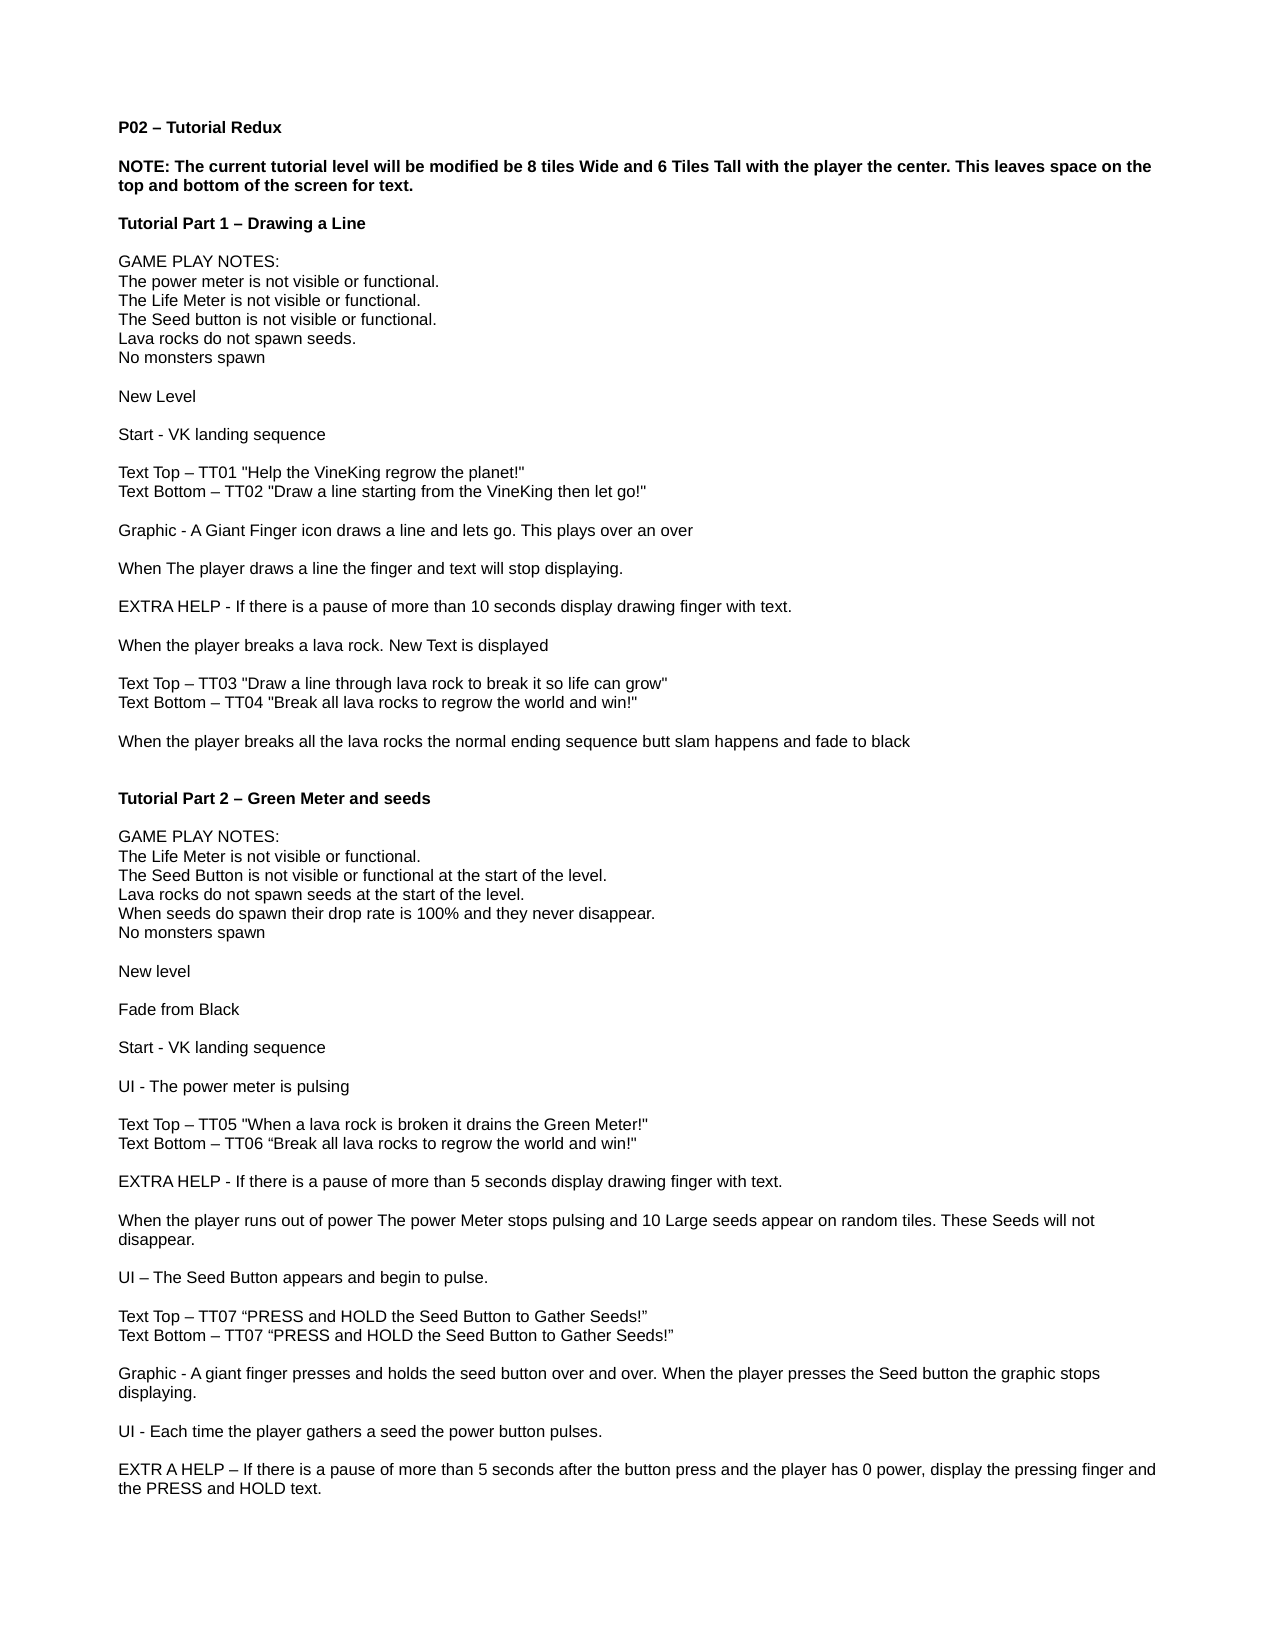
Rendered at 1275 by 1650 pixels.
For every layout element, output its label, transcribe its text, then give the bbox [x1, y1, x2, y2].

text Lava rocks do not spawn seeds. [118, 329, 1157, 348]
text No monsters spawn [118, 348, 1157, 367]
text GAME PLAY NOTES: [118, 252, 1157, 271]
text Text Top – TT03 "Draw a line through lava rock to break it so life can grow" [118, 674, 1157, 693]
text The power meter is not visible or functional. [118, 271, 1157, 291]
text When the player breaks a lava rock. New Text is displayed [118, 636, 1157, 655]
text The Seed Button is not visible or functional at the start of the level. [118, 866, 1157, 885]
text The Seed button is not visible or functional. [118, 310, 1157, 329]
text Tutorial Part 1 – Drawing a Line [118, 214, 1157, 233]
text Lava rocks do not spawn seeds at the start of the level. [118, 885, 1157, 904]
text P02 – Tutorial Redux [118, 118, 1157, 137]
text UI - Each time the player gathers a seed the power button pulses. [118, 1421, 1157, 1441]
text UI - The power meter is pulsing [118, 1076, 1157, 1096]
text EXTRA HELP - If there is a pause of more than 10 seconds display drawing finger with text. [118, 597, 1157, 616]
text Fade from Black [118, 1000, 1157, 1019]
text Text Bottom – TT06 “Break all lava rocks to regrow the world and win!" [118, 1134, 1157, 1153]
text No monsters spawn [118, 923, 1157, 942]
text Graphic - A giant finger presses and holds the seed button over and over. When the player presses the Seed button the graphic stops displaying. [118, 1364, 1157, 1402]
text New Level [118, 386, 1157, 406]
text Start - VK landing sequence [118, 1038, 1157, 1057]
text Text Bottom – TT02 "Draw a line starting from the VineKing then let go!" [118, 482, 1157, 501]
text The Life Meter is not visible or functional. [118, 846, 1157, 866]
text When seeds do spawn their drop rate is 100% and they never disappear. [118, 904, 1157, 923]
text EXTR A HELP – If there is a pause of more than 5 seconds after the button press and the player has 0 power, display the pressing finger and the PRESS and HOLD text. [118, 1460, 1157, 1498]
text Graphic - A Giant Finger icon draws a line and lets go. This plays over an over [118, 521, 1157, 540]
text NOTE: The current tutorial level will be modified be 8 tiles Wide and 6 Tiles Tall with the player the center. This leaves space on the top and bottom of the screen for text. [118, 156, 1157, 195]
text Tutorial Part 2 – Green Meter and seeds [118, 789, 1157, 808]
text UI – The Seed Button appears and begin to pulse. [118, 1268, 1157, 1287]
text Text Bottom – TT07 “PRESS and HOLD the Seed Button to Gather Seeds!” [118, 1326, 1157, 1345]
text EXTRA HELP - If there is a pause of more than 5 seconds display drawing finger with text. [118, 1172, 1157, 1191]
text When The player draws a line the finger and text will stop displaying. [118, 559, 1157, 578]
text New level [118, 961, 1157, 981]
text The Life Meter is not visible or functional. [118, 291, 1157, 310]
text When the player breaks all the lava rocks the normal ending sequence butt slam happens and fade to black [118, 731, 1157, 751]
text Text Top – TT07 “PRESS and HOLD the Seed Button to Gather Seeds!” [118, 1306, 1157, 1326]
text Text Top – TT01 "Help the VineKing regrow the planet!" [118, 463, 1157, 482]
text Text Bottom – TT04 "Break all lava rocks to regrow the world and win!" [118, 693, 1157, 712]
text When the player runs out of power The power Meter stops pulsing and 10 Large seeds appear on random tiles. These Seeds will not disappear. [118, 1211, 1157, 1249]
text GAME PLAY NOTES: [118, 827, 1157, 846]
text Text Top – TT05 "When a lava rock is broken it drains the Green Meter!" [118, 1115, 1157, 1134]
text Start - VK landing sequence [118, 425, 1157, 444]
